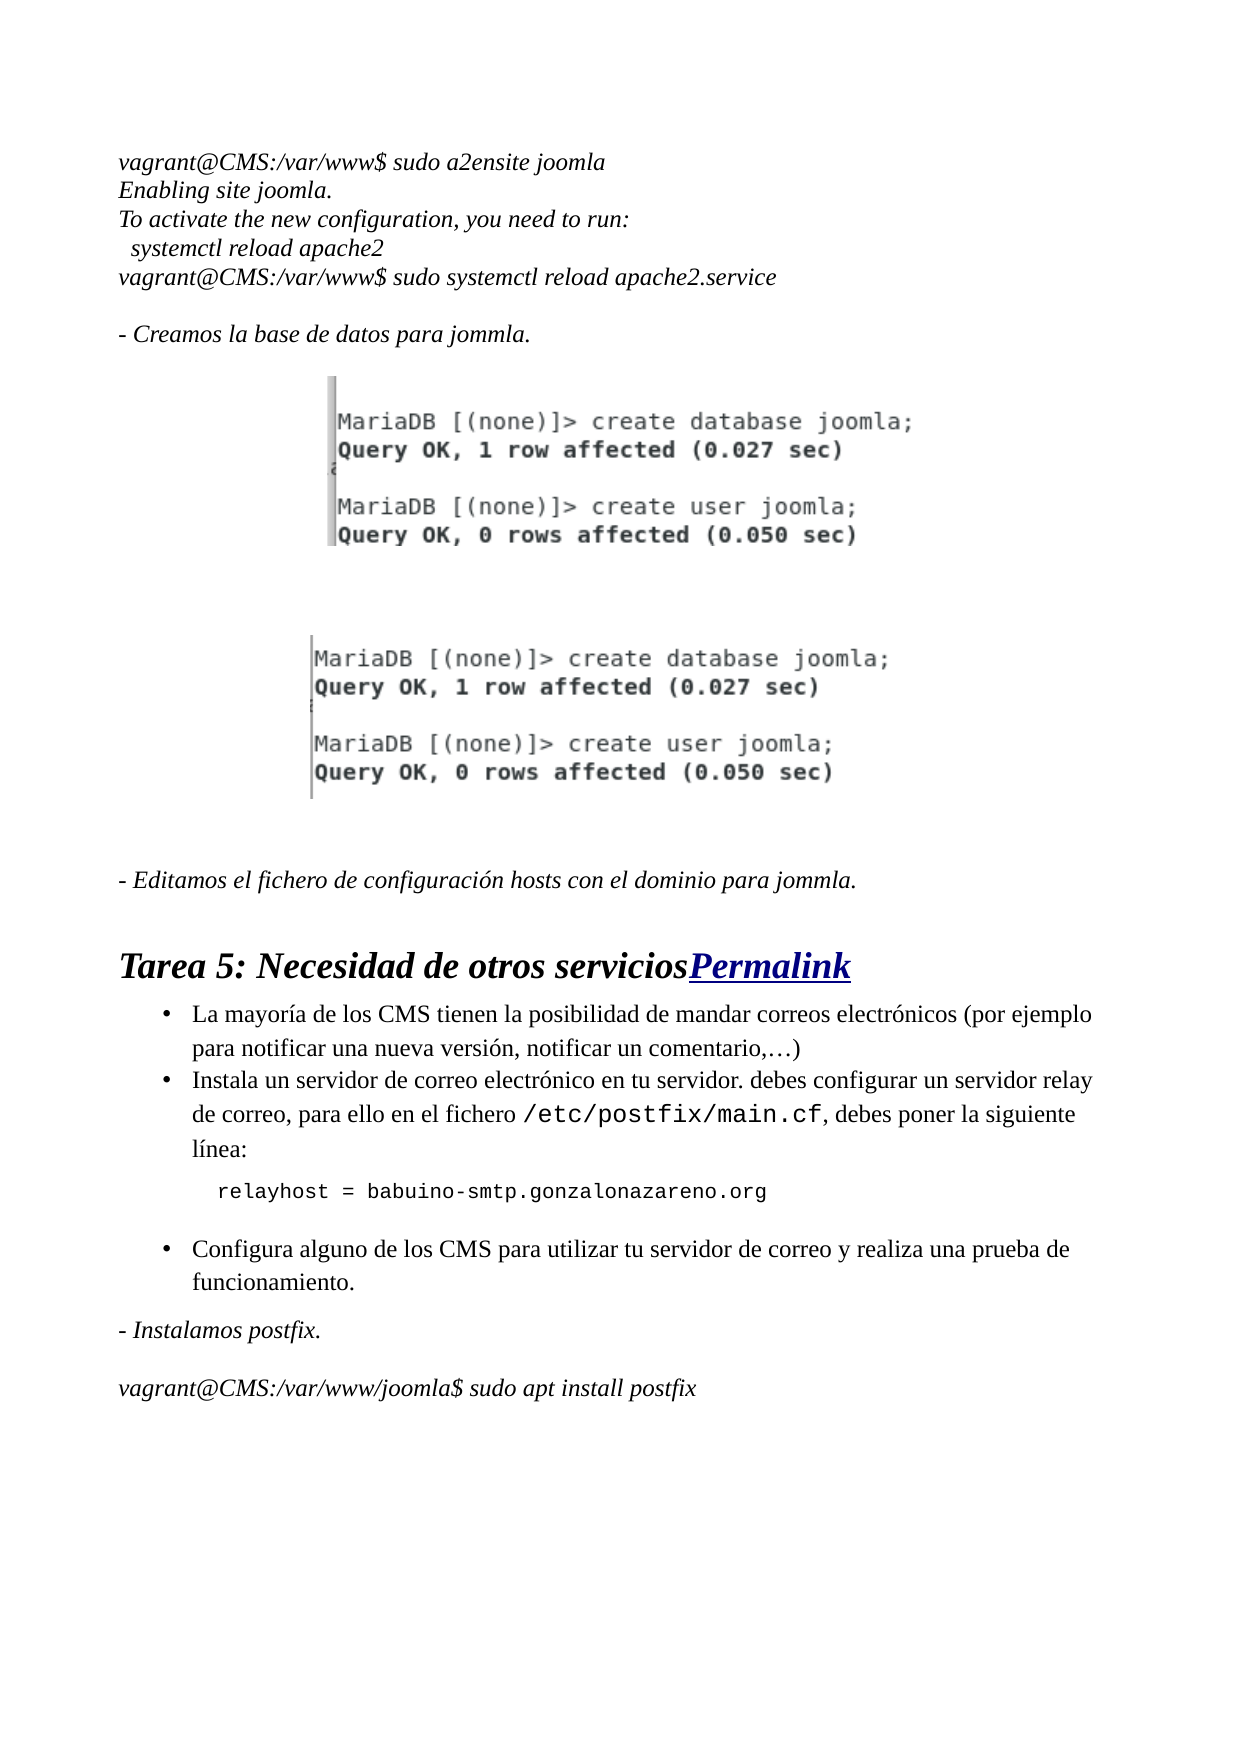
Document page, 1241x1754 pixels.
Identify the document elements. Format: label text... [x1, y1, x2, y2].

text - Editamos el fichero de configuración hosts con el dominio para jommla. [118, 866, 1122, 894]
list Configura alguno de los CMS para utilizar tu servidor de correo y realiza una prueba de funcionamiento. [162, 1234, 1122, 1296]
text vagrant@CMS:/var/www$ sudo a2ensite joomla [118, 147, 1122, 176]
subtitle Tarea 5: Necesidad de otros serviciosPermalink [118, 944, 1122, 987]
text Enabling site joomla. [118, 176, 1122, 204]
list La mayoría de los CMS tienen la posibilidad de mandar correos electrónicos (por ejemplo para notificar una nueva versión, notificar un comentario,…) [162, 999, 1122, 1061]
text vagrant@CMS:/var/www/joomla$ sudo apt install postfix [118, 1373, 1122, 1401]
text To activate the new configuration, you need to run: [118, 204, 1122, 233]
picture [327, 376, 914, 546]
text vagrant@CMS:/var/www$ sudo systemctl reload apache2.service [118, 262, 1122, 291]
list Instala un servidor de correo electrónico en tu servidor. debes configurar un servidor relay de correo, para ello en el fichero /etc/postfix/main.cf, debes poner la siguiente línea: [162, 1066, 1122, 1162]
text systemctl reload apache2 [118, 233, 1122, 262]
text - Creamos la base de datos para jommla. [118, 319, 1122, 348]
list relayhost = babuino-smtp.gonzalonazareno.org [162, 1181, 1122, 1205]
picture [310, 635, 931, 799]
text - Instalamos postfix. [118, 1315, 1122, 1344]
